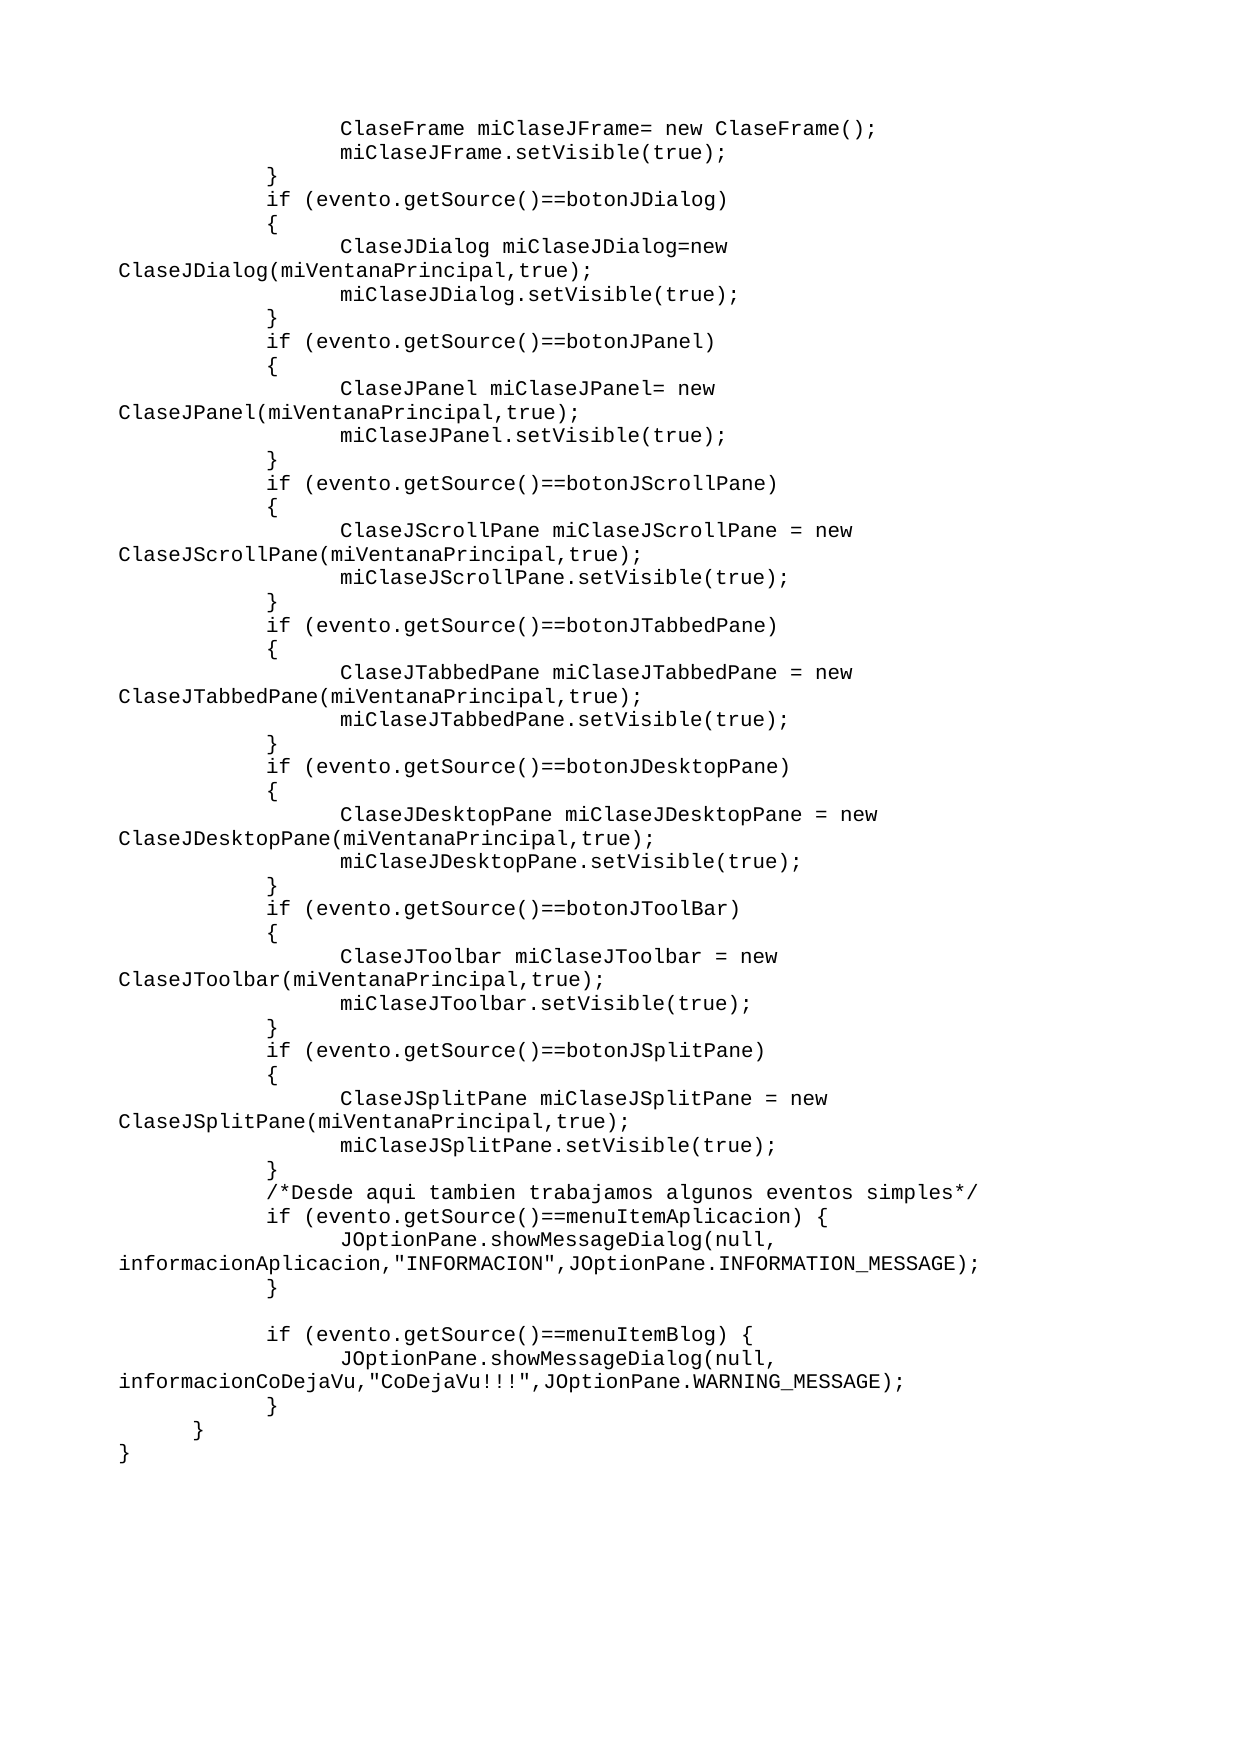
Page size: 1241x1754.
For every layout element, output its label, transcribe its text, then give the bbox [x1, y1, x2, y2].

text ClaseJScrollPane miClaseJScrollPane = new ClaseJScrollPane(miVentanaPrincipal,true); [118, 520, 1122, 567]
text { [118, 922, 1122, 946]
text if (evento.getSource()==botonJScrollPane) [118, 473, 1122, 496]
text } [118, 165, 1122, 189]
text JOptionPane.showMessageDialog(null, informacionCoDejaVu,"CoDejaVu!!!",JOptionPane.WARNING_MESSAGE); [118, 1348, 1122, 1395]
text if (evento.getSource()==botonJToolBar) [118, 898, 1122, 922]
text miClaseJDialog.setVisible(true); [118, 284, 1122, 307]
text if (evento.getSource()==botonJTabbedPane) [118, 615, 1122, 638]
text miClaseJTabbedPane.setVisible(true); [118, 709, 1122, 733]
text } [118, 1277, 1122, 1300]
text miClaseJScrollPane.setVisible(true); [118, 567, 1122, 591]
text } [118, 1158, 1122, 1182]
text } [118, 1419, 1122, 1442]
text /*Desde aqui tambien trabajamos algunos eventos simples*/ [118, 1182, 1122, 1206]
text } [118, 1395, 1122, 1419]
text ClaseJPanel miClaseJPanel= new ClaseJPanel(miVentanaPrincipal,true); [118, 378, 1122, 426]
text if (evento.getSource()==botonJDialog) [118, 189, 1122, 213]
text if (evento.getSource()==botonJSplitPane) [118, 1040, 1122, 1064]
text ClaseJTabbedPane miClaseJTabbedPane = new ClaseJTabbedPane(miVentanaPrincipal,true); [118, 662, 1122, 709]
text } [118, 449, 1122, 473]
text { [118, 213, 1122, 236]
text } [118, 1017, 1122, 1040]
text } [118, 875, 1122, 898]
text { [118, 1064, 1122, 1088]
text miClaseJDesktopPane.setVisible(true); [118, 851, 1122, 875]
text miClaseJToolbar.setVisible(true); [118, 993, 1122, 1017]
text JOptionPane.showMessageDialog(null, informacionAplicacion,"INFORMACION",JOptionPane.INFORMATION_MESSAGE); [118, 1229, 1122, 1277]
text } [118, 733, 1122, 757]
text } [118, 591, 1122, 615]
text } [118, 1442, 1122, 1466]
text if (evento.getSource()==menuItemBlog) { [118, 1324, 1122, 1348]
text ClaseJToolbar miClaseJToolbar = new ClaseJToolbar(miVentanaPrincipal,true); [118, 946, 1122, 993]
text ClaseJSplitPane miClaseJSplitPane = new ClaseJSplitPane(miVentanaPrincipal,true); [118, 1088, 1122, 1135]
text ClaseFrame miClaseJFrame= new ClaseFrame(); [118, 118, 1122, 142]
text miClaseJPanel.setVisible(true); [118, 426, 1122, 449]
text miClaseJFrame.setVisible(true); [118, 142, 1122, 165]
text ClaseJDialog miClaseJDialog=new ClaseJDialog(miVentanaPrincipal,true); [118, 236, 1122, 284]
text { [118, 496, 1122, 520]
text { [118, 780, 1122, 804]
text ClaseJDesktopPane miClaseJDesktopPane = new ClaseJDesktopPane(miVentanaPrincipal,true); [118, 804, 1122, 851]
text } [118, 307, 1122, 331]
text if (evento.getSource()==botonJDesktopPane) [118, 757, 1122, 780]
text { [118, 638, 1122, 662]
text if (evento.getSource()==menuItemAplicacion) { [118, 1206, 1122, 1229]
text { [118, 354, 1122, 378]
text if (evento.getSource()==botonJPanel) [118, 331, 1122, 354]
text miClaseJSplitPane.setVisible(true); [118, 1135, 1122, 1158]
